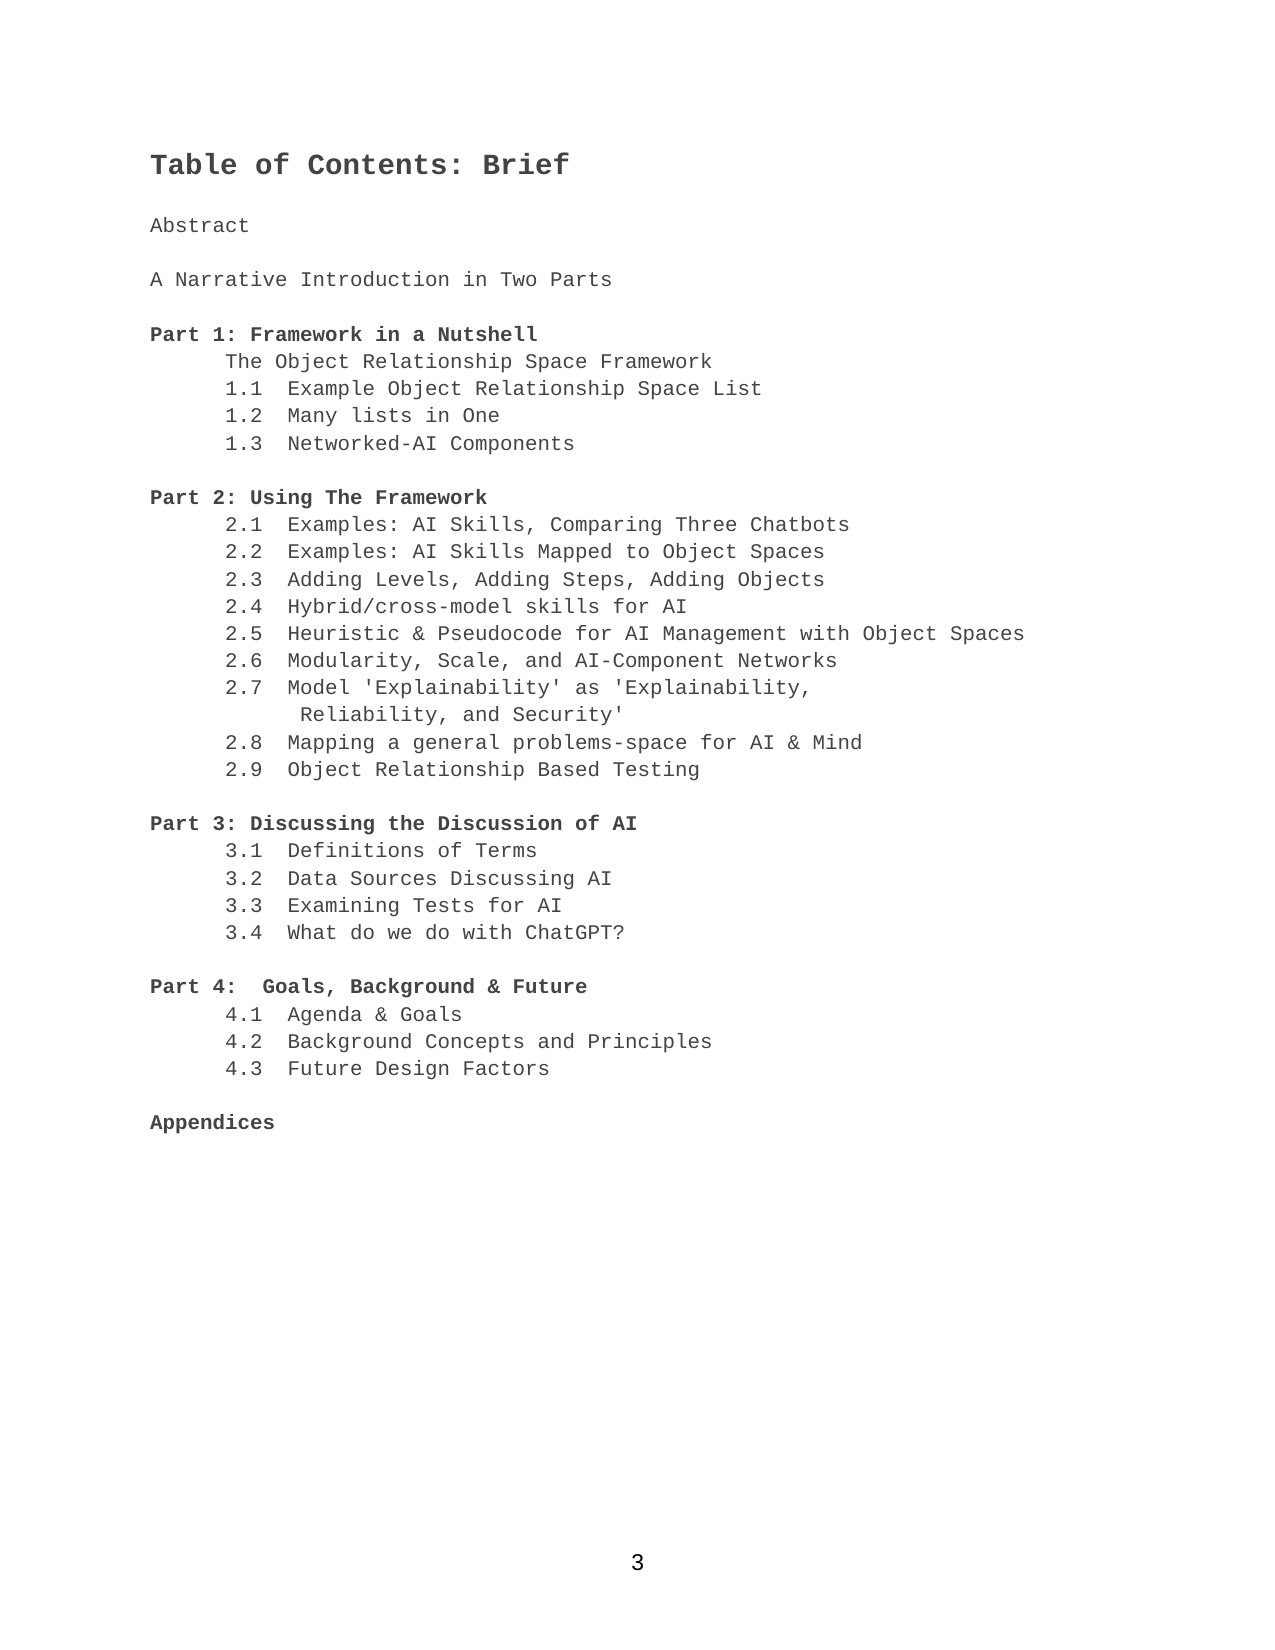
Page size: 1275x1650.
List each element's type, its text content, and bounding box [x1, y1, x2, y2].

text Table of Contents: Brief [150, 150, 1125, 183]
text Appendices [150, 1112, 1125, 1136]
text Part 2: Using The Framework [150, 487, 1125, 511]
text 3.4 What do we do with ChatGPT? [225, 922, 1125, 946]
text 3.2 Data Sources Discussing AI [225, 868, 1125, 891]
text 2.9 Object Relationship Based Testing [150, 759, 1125, 782]
text 2.6 Modularity, Scale, and AI-Component Networks [225, 650, 1125, 674]
text A Narrative Introduction in Two Parts [150, 269, 1125, 293]
text The Object Relationship Space Framework [150, 351, 1125, 375]
text 2.3 Adding Levels, Adding Steps, Adding Objects [225, 568, 1125, 592]
text 3.1 Definitions of Terms [150, 840, 1125, 864]
text 2.7 Model 'Explainability' as 'Explainability, [150, 677, 1125, 701]
text Abstract [150, 215, 1125, 239]
text Reliability, and Security' [150, 704, 1125, 728]
text 4.3 Future Design Factors [150, 1058, 1125, 1082]
text Part 4: Goals, Background & Future [150, 976, 1125, 1000]
text Part 3: Discussing the Discussion of AI [150, 813, 1125, 837]
text 2.5 Heuristic & Pseudocode for AI Management with Object Spaces [225, 623, 1125, 647]
text 2.2 Examples: AI Skills Mapped to Object Spaces [150, 541, 1125, 565]
text 4.1 Agenda & Goals [150, 1003, 1125, 1027]
text Part 1: Framework in a Nutshell [150, 324, 1125, 347]
text 2.8 Mapping a general problems-space for AI & Mind [150, 732, 1125, 755]
text 4.2 Background Concepts and Principles [150, 1031, 1125, 1054]
text 1.2 Many lists in One [225, 405, 1125, 429]
text 2.1 Examples: AI Skills, Comparing Three Chatbots [225, 514, 1125, 538]
text 2.4 Hybrid/cross-model skills for AI [225, 596, 1125, 619]
text 1.1 Example Object Relationship Space List [225, 378, 1125, 402]
text 3.3 Examining Tests for AI [225, 895, 1125, 918]
text 1.3 Networked-AI Components [225, 433, 1125, 456]
